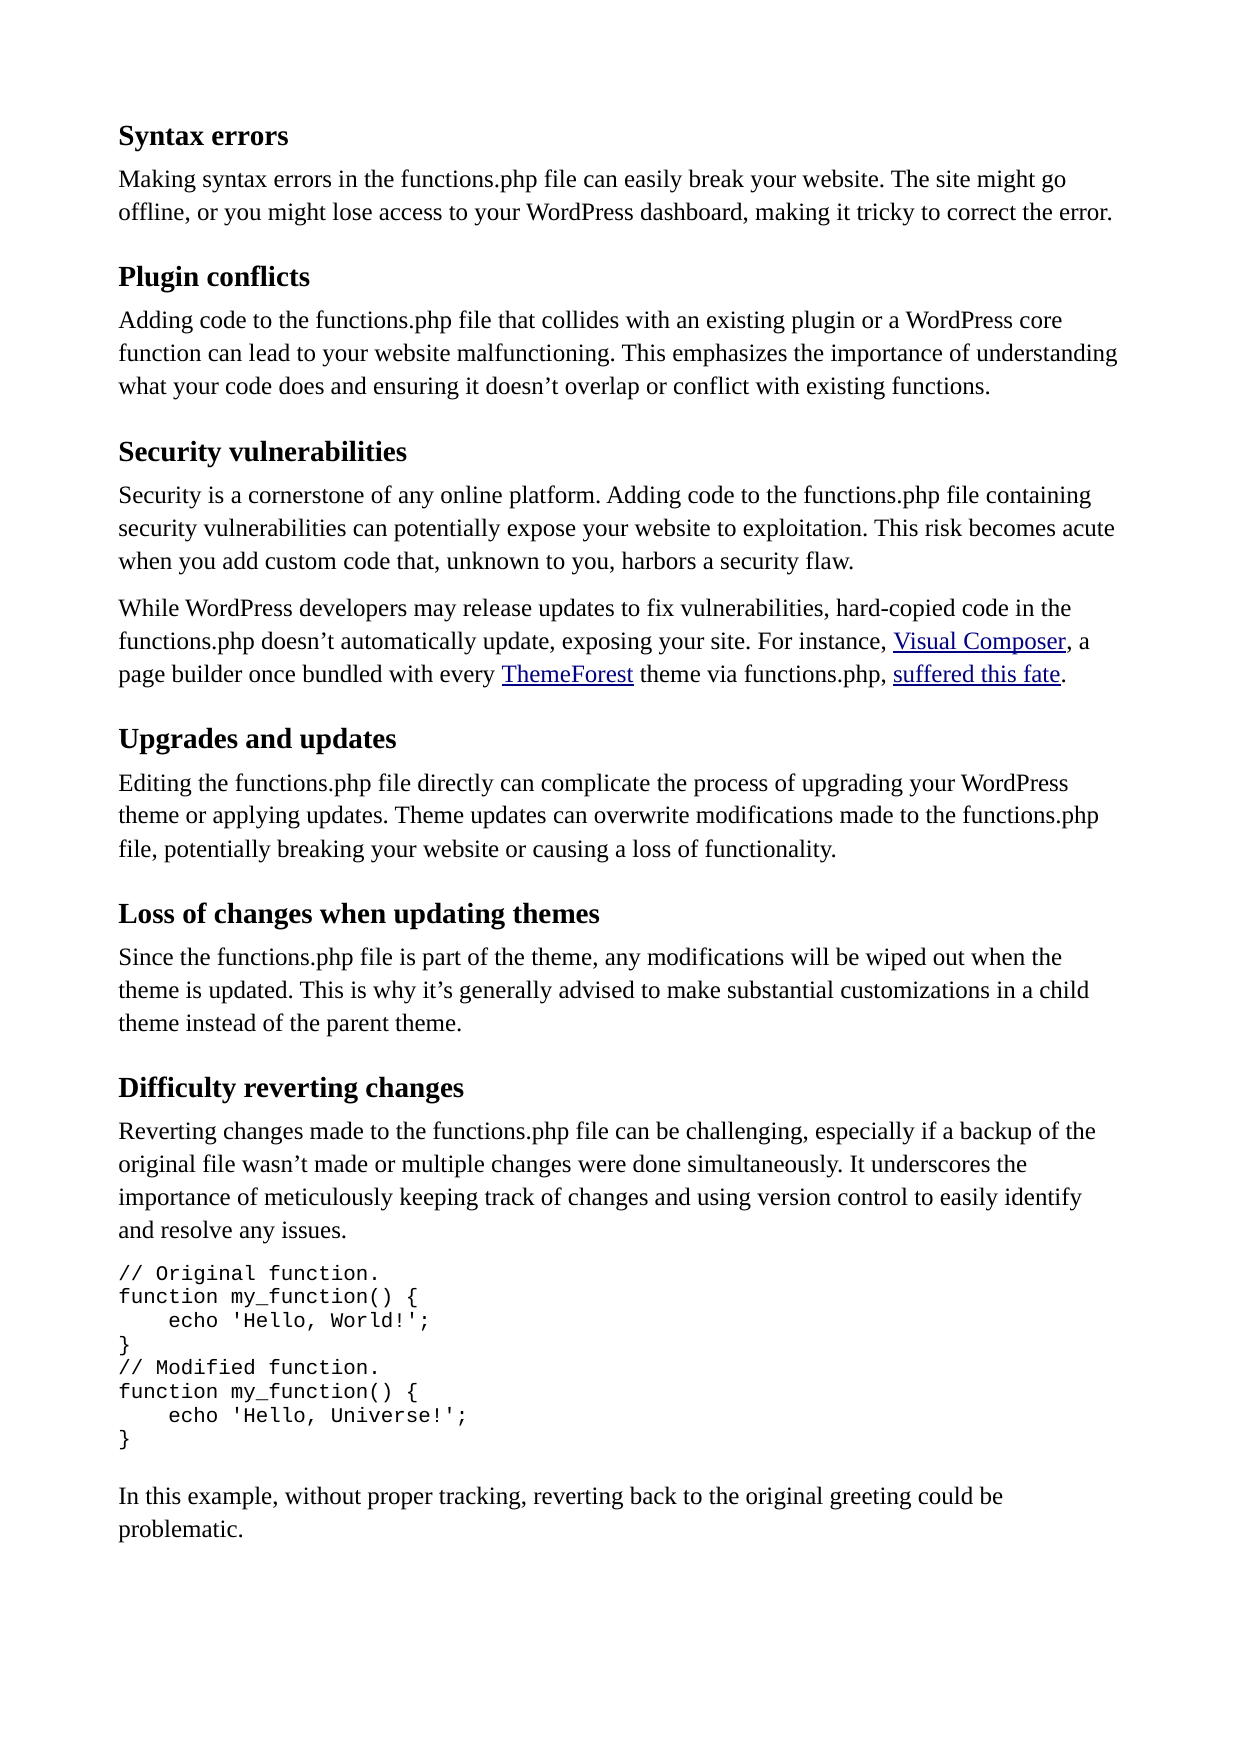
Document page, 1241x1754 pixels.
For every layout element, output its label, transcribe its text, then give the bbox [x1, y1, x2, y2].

text // Modified function. [118, 1357, 1122, 1381]
text Editing the functions.php file directly can complicate the process of upgrading your WordPress theme or applying updates. Theme updates can overwrite modifications made to the functions.php file, potentially breaking your website or causing a loss of functionality. [118, 768, 1122, 862]
text // Original function. [118, 1263, 1122, 1286]
text function my_function() { [118, 1286, 1122, 1310]
subtitle Security vulnerabilities [118, 434, 1122, 467]
text Making syntax errors in the functions.php file can easily break your website. The site might go offline, or you might lose access to your WordPress dashboard, making it tricky to correct the error. [118, 164, 1122, 226]
subtitle Syntax errors [118, 118, 1122, 152]
text Reverting changes made to the functions.php file can be challenging, especially if a backup of the original file wasn’t made or multiple changes were done simultaneously. It underscores the importance of meticulously keeping track of changes and using version control to easily identify and resolve any issues. [118, 1116, 1122, 1244]
subtitle Difficulty reverting changes [118, 1070, 1122, 1104]
text echo 'Hello, World!'; [118, 1310, 1122, 1334]
text Adding code to the functions.php file that collides with an existing plugin or a WordPress core function can lead to your website malfunctioning. This emphasizes the importance of understanding what your code does and ensuring it doesn’t overlap or conflict with existing functions. [118, 305, 1122, 400]
text Since the functions.php file is part of the theme, any modifications will be wiped out when the theme is updated. This is why it’s generally advised to make substantial customizations in a child theme instead of the parent theme. [118, 942, 1122, 1037]
text echo 'Hello, Universe!'; [118, 1405, 1122, 1428]
text Security is a cornerstone of any online platform. Adding code to the functions.php file containing security vulnerabilities can potentially expose your website to exploitation. This risk becomes acute when you add custom code that, unknown to you, harbors a security flaw. [118, 480, 1122, 574]
subtitle Plugin conflicts [118, 259, 1122, 293]
text While WordPress developers may release updates to fix vulnerabilities, hard-copied code in the functions.php doesn’t automatically update, exposing your site. For instance, Visual Composer, a page builder once bundled with every ThemeForest theme via functions.php, suffered this fate. [118, 593, 1122, 688]
subtitle Loss of changes when updating themes [118, 896, 1122, 929]
text function my_function() { [118, 1381, 1122, 1405]
subtitle Upgrades and updates [118, 722, 1122, 755]
text In this example, without proper tracking, reverting back to the original greeting could be problematic. [118, 1481, 1122, 1543]
text } [118, 1428, 1122, 1452]
text } [118, 1334, 1122, 1357]
